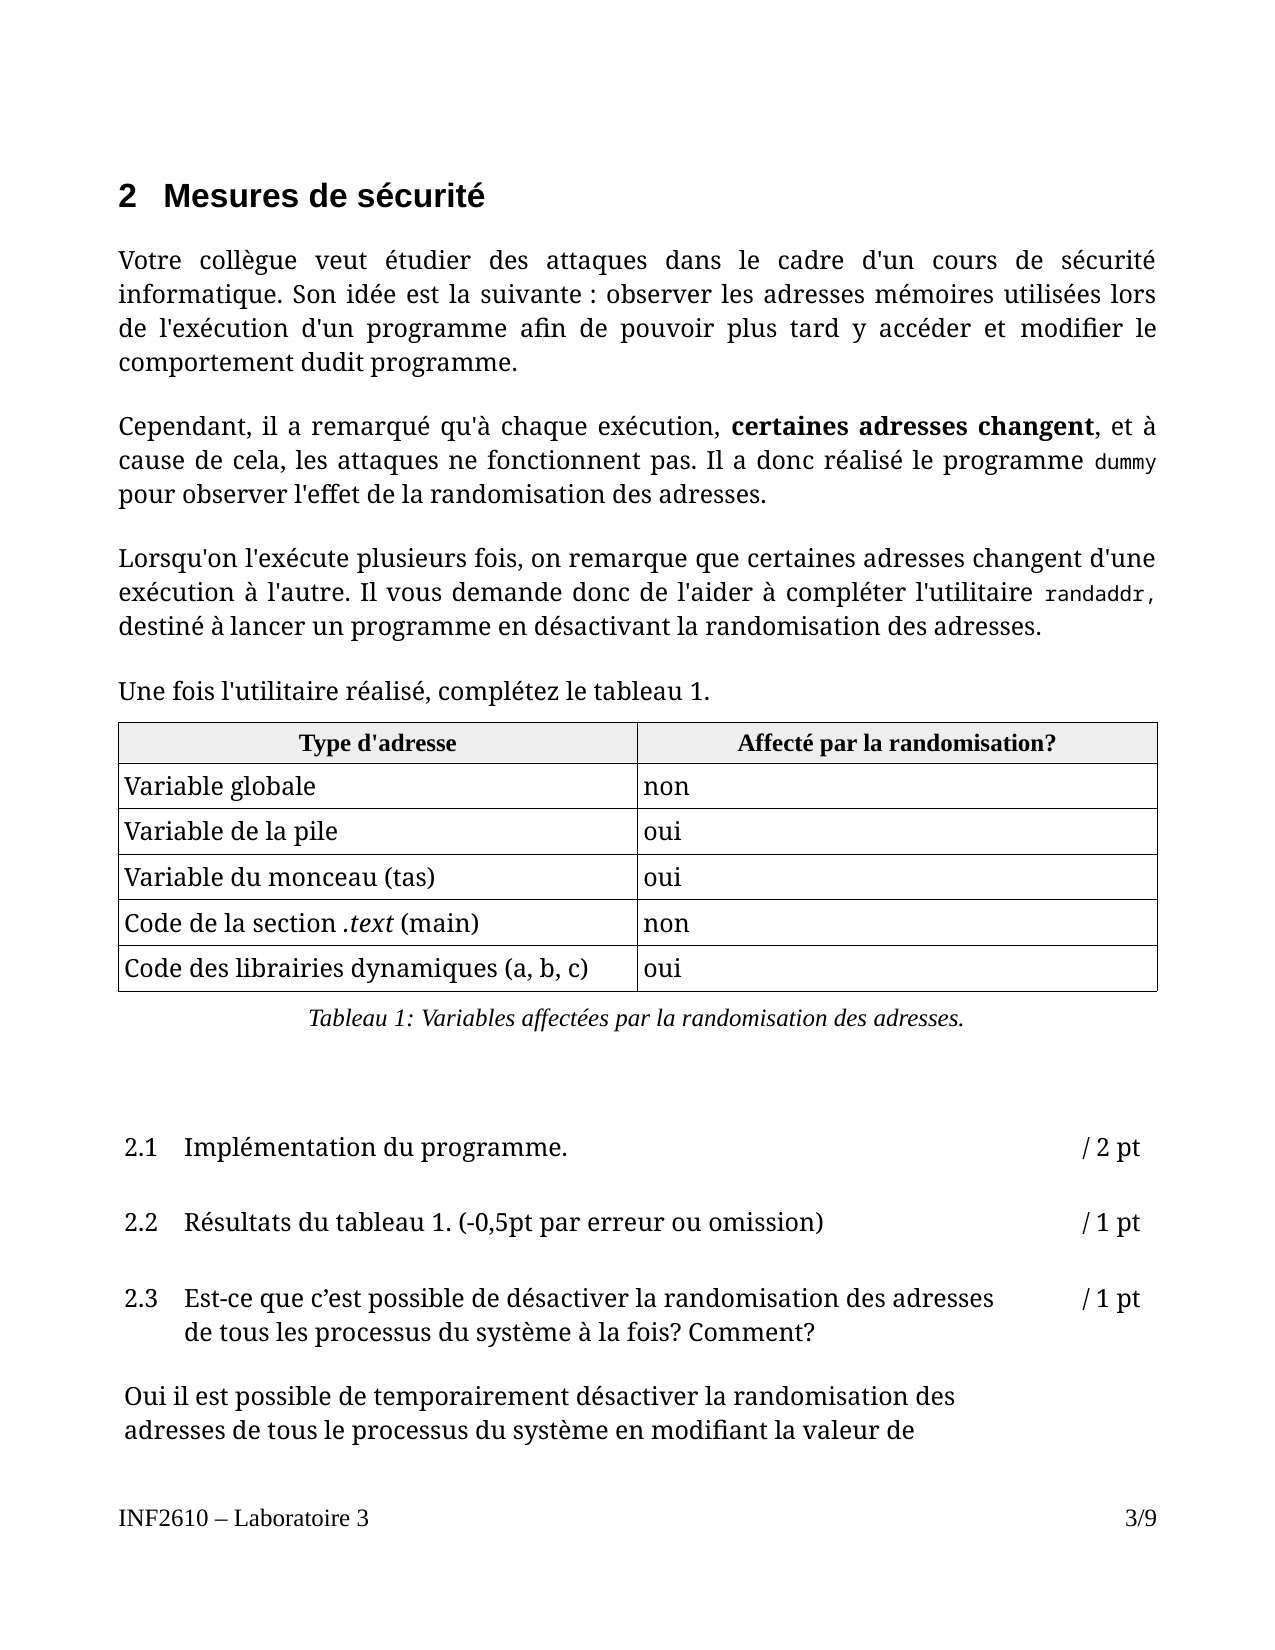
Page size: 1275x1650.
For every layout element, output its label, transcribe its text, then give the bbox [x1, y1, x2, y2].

table_cell / 1 pt [1077, 1260, 1157, 1452]
table_cell Résultats du tableau 1. (-0,5pt par erreur ou omission) [118, 1184, 1007, 1259]
text Tableau 1: Variables affectées par la randomisation des adresses. [118, 1003, 1157, 1032]
table_cell / 1 pt [1077, 1184, 1157, 1259]
text Cependant, il a remarqué qu'à chaque exécution, certaines adresses changent, et à cause de cela, les attaques ne fonctionnent pas. Il a donc réalisé le programme dummy pour observer l'effet de la randomisation des adresses. [118, 409, 1157, 511]
table_cell Est-ce que c’est possible de désactiver la randomisation des adresses de tous les processus du système à la fois? Comment? Oui il est possible de temporairement désactiver la randomisation des adresses de tous le processus du système en modifiant la valeur de [118, 1260, 1007, 1452]
table_cell oui [638, 946, 1157, 991]
subtitle Mesures de sécurité [118, 176, 1157, 215]
text Une fois l'utilitaire réalisé, complétez le tableau 1. [118, 673, 1157, 707]
table_cell Code des librairies dynamiques (a, b, c) [119, 946, 637, 991]
table_cell Variable de la pile [119, 809, 637, 854]
text Lorsqu'on l'exécute plusieurs fois, on remarque que certaines adresses changent d'une exécution à l'autre. Il vous demande donc de l'aider à compléter l'utilitaire randaddr, destiné à lancer un programme en désactivant la randomisation des adresses. [118, 541, 1157, 643]
table_header Type d'adresse [119, 723, 637, 762]
table_cell oui [638, 809, 1157, 854]
table_header / 2 pt [1077, 1109, 1157, 1184]
table_header [1008, 1109, 1077, 1184]
table_cell Variable du monceau (tas) [119, 855, 637, 899]
table_header Implémentation du programme. [118, 1109, 1007, 1184]
table_cell oui [638, 855, 1157, 899]
table_cell Variable globale [119, 764, 637, 808]
table_cell non [638, 764, 1157, 808]
table_cell non [638, 900, 1157, 945]
text Votre collègue veut étudier des attaques dans le cadre d'un cours de sécurité informatique. Son idée est la suivante : observer les adresses mémoires utilisées lors de l'exécution d'un programme afin de pouvoir plus tard y accéder et modifier le comportement dudit programme. [118, 242, 1157, 379]
table_cell [1008, 1260, 1077, 1452]
table_cell Code de la section .text (main) [119, 900, 637, 945]
table_cell [1008, 1184, 1077, 1259]
table_header Affecté par la randomisation? [638, 723, 1157, 762]
